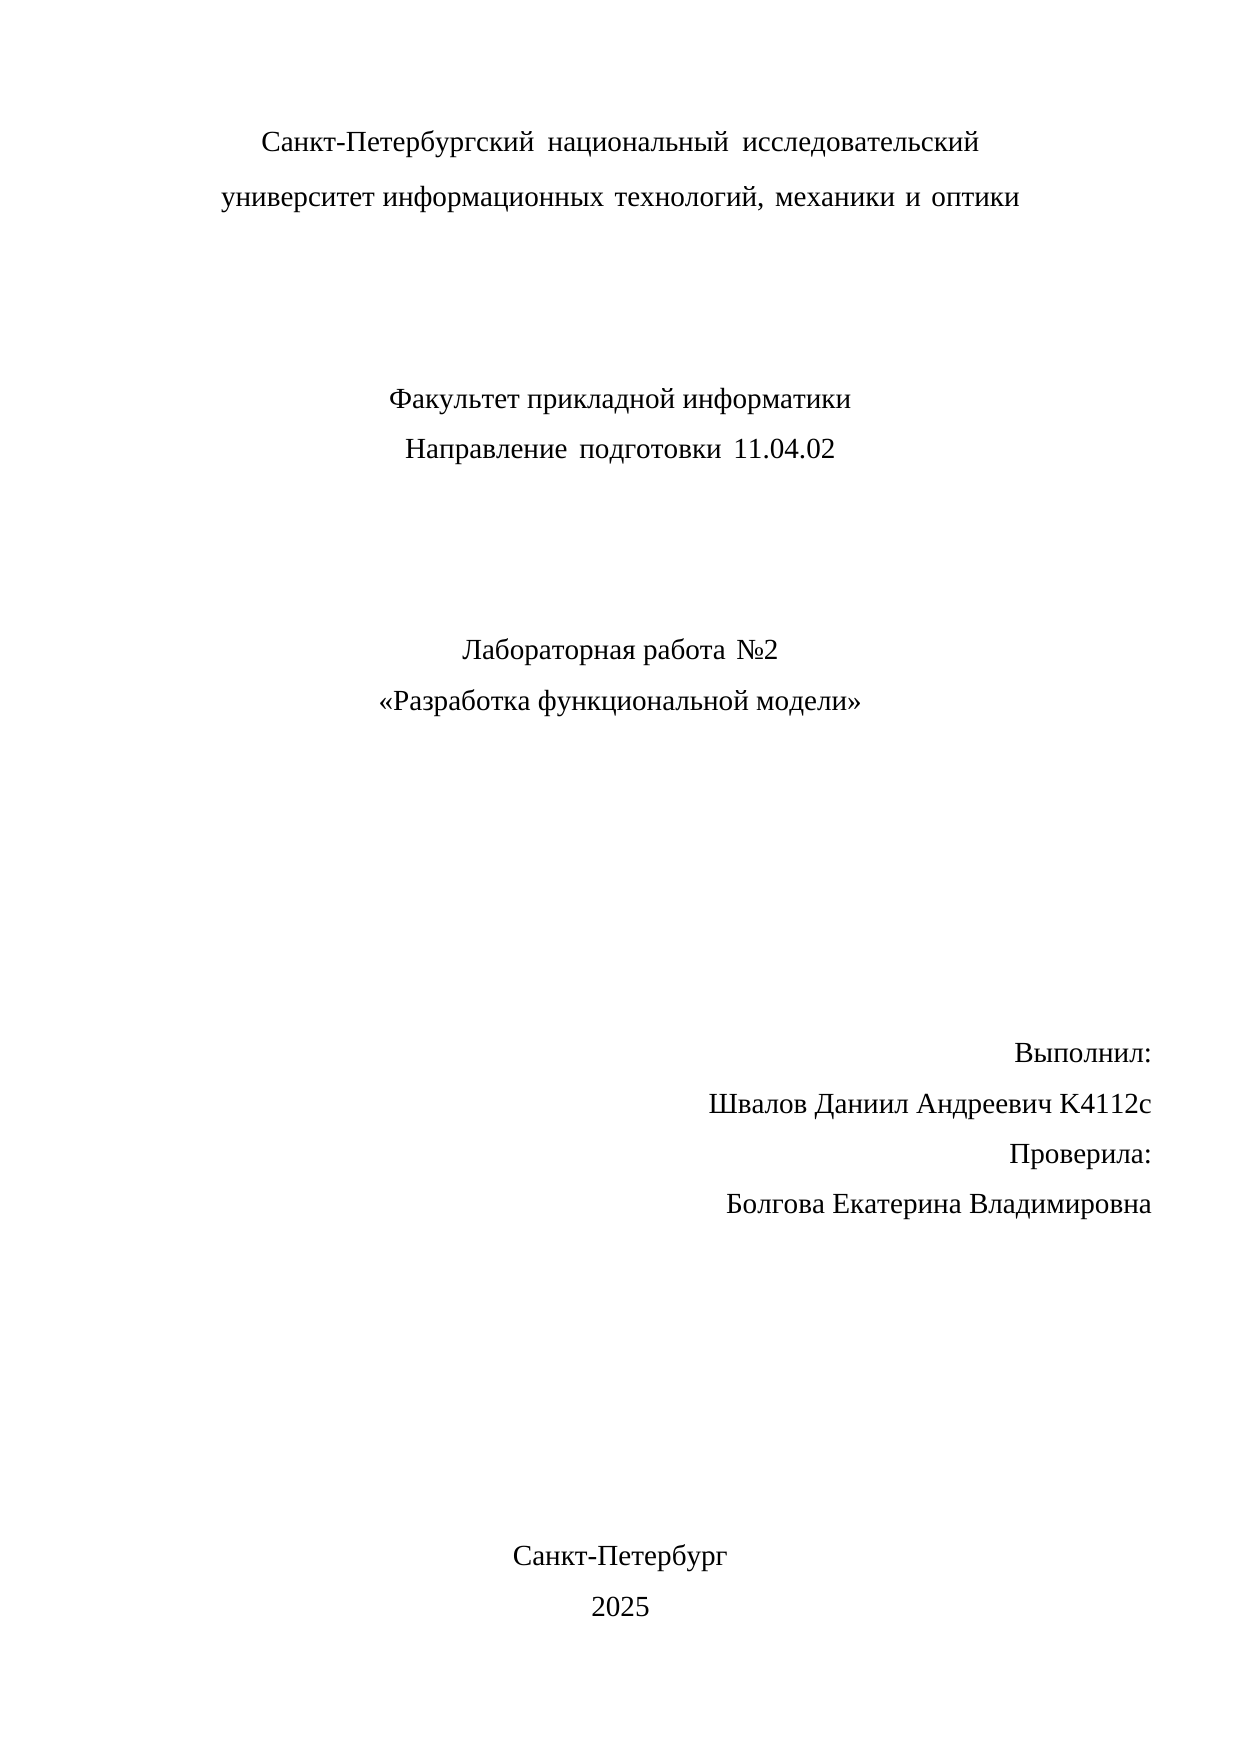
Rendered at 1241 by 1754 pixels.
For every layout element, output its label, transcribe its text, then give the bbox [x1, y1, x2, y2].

text Санкт-Петербургский национальный исследовательский [0, 124, 1240, 157]
text университет информационных технологий, механики и оптики [0, 179, 1240, 213]
text Факультет прикладной информатики [0, 381, 1240, 414]
text Направление подготовки 11.04.02 [0, 431, 1240, 464]
text Выполнил: [177, 1035, 1152, 1069]
text Проверила: [177, 1136, 1152, 1169]
text «Разработка функциональной модели» [0, 683, 1240, 716]
text 2025 [0, 1589, 1240, 1622]
text Швалов Даниил Андреевич K4112c [177, 1086, 1152, 1119]
text Санкт-Петербург [0, 1538, 1240, 1572]
text Болгова Екатерина Владимировна [177, 1186, 1152, 1220]
text Лабораторная работа №2 [0, 632, 1240, 666]
